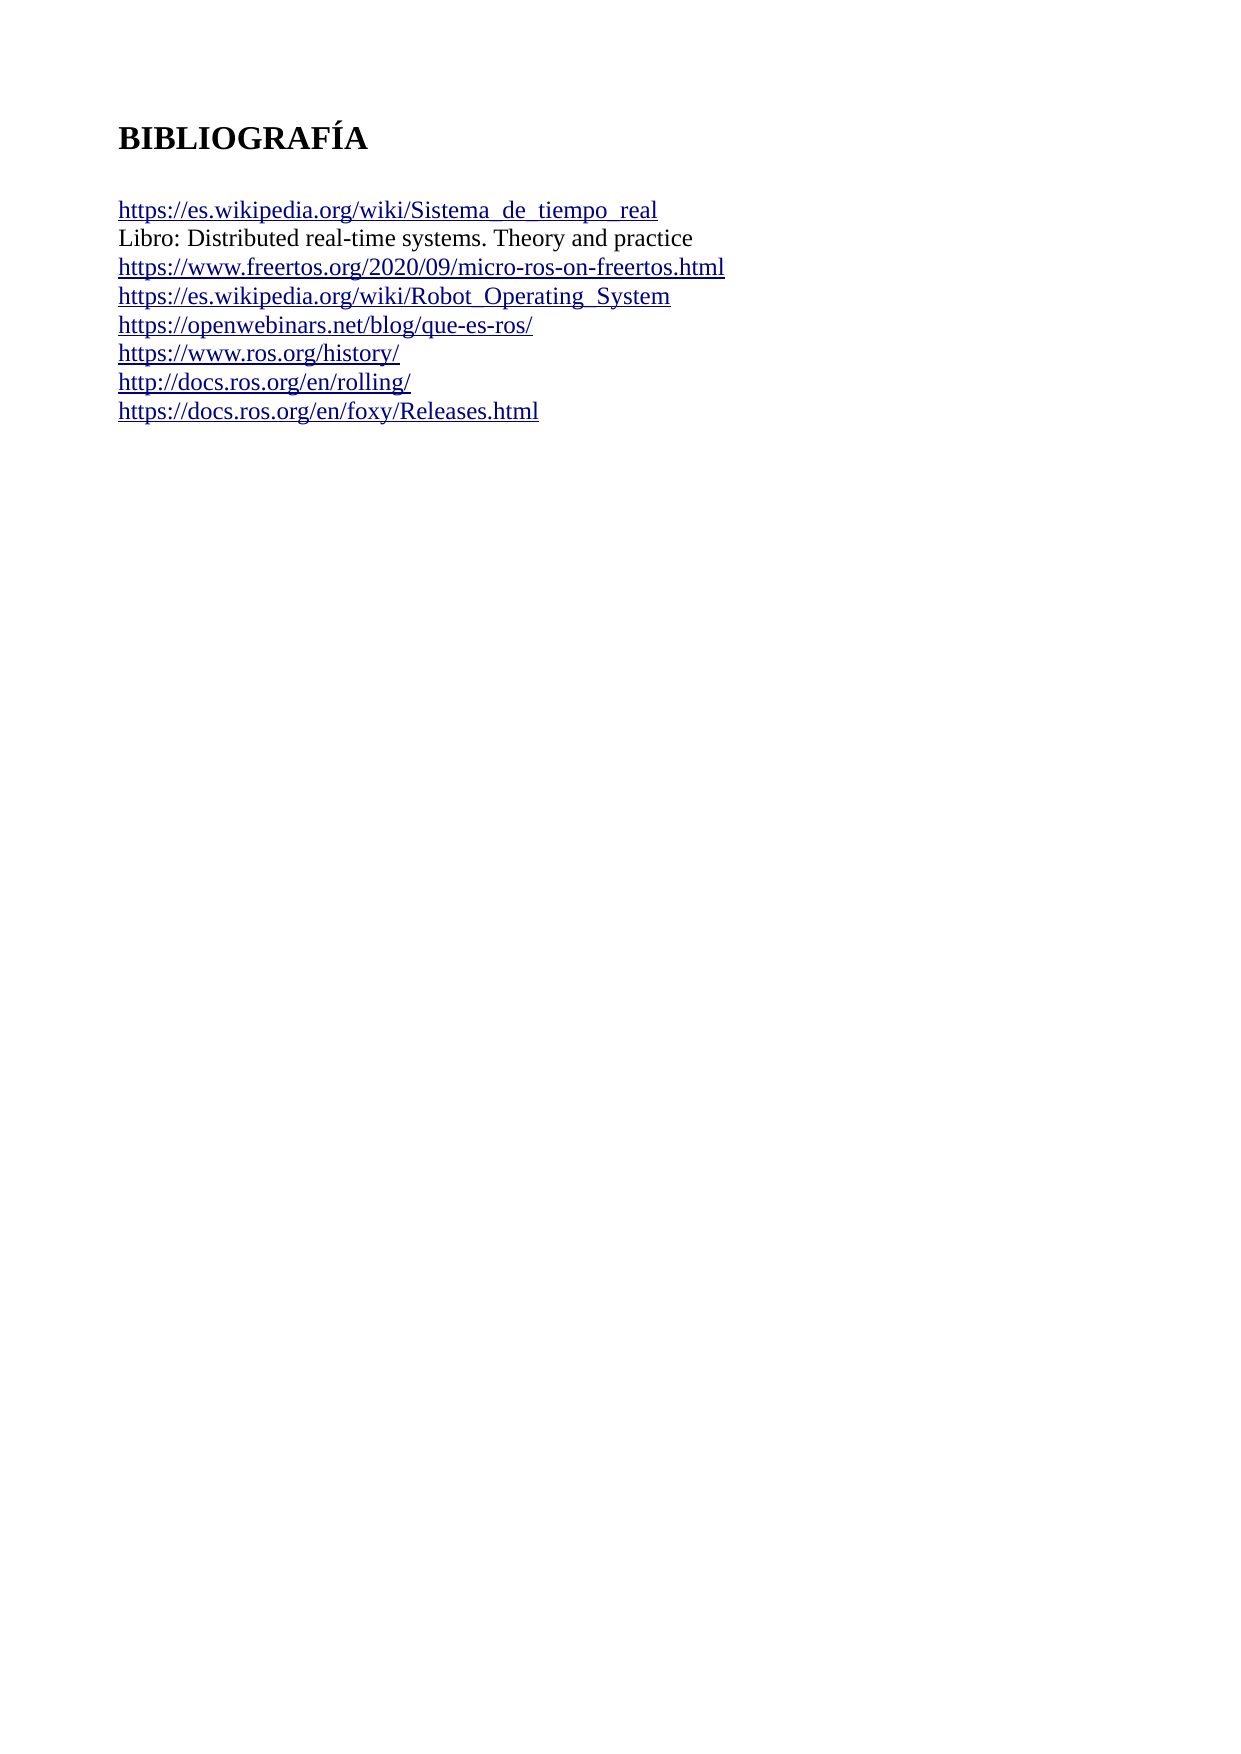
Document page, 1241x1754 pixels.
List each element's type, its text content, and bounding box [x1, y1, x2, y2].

text Libro: Distributed real-time systems. Theory and practice [118, 223, 1122, 252]
text http://docs.ros.org/en/rolling/ [118, 367, 1122, 396]
text BIBLIOGRAFÍA [118, 118, 1122, 156]
text https://docs.ros.org/en/foxy/Releases.html [118, 396, 1122, 425]
text https://www.ros.org/history/ [118, 338, 1122, 367]
text https://openwebinars.net/blog/que-es-ros/ [118, 310, 1122, 338]
text https://es.wikipedia.org/wiki/Sistema_de_tiempo_real [118, 195, 1122, 223]
text https://www.freertos.org/2020/09/micro-ros-on-freertos.html [118, 252, 1122, 281]
text https://es.wikipedia.org/wiki/Robot_Operating_System [118, 281, 1122, 310]
